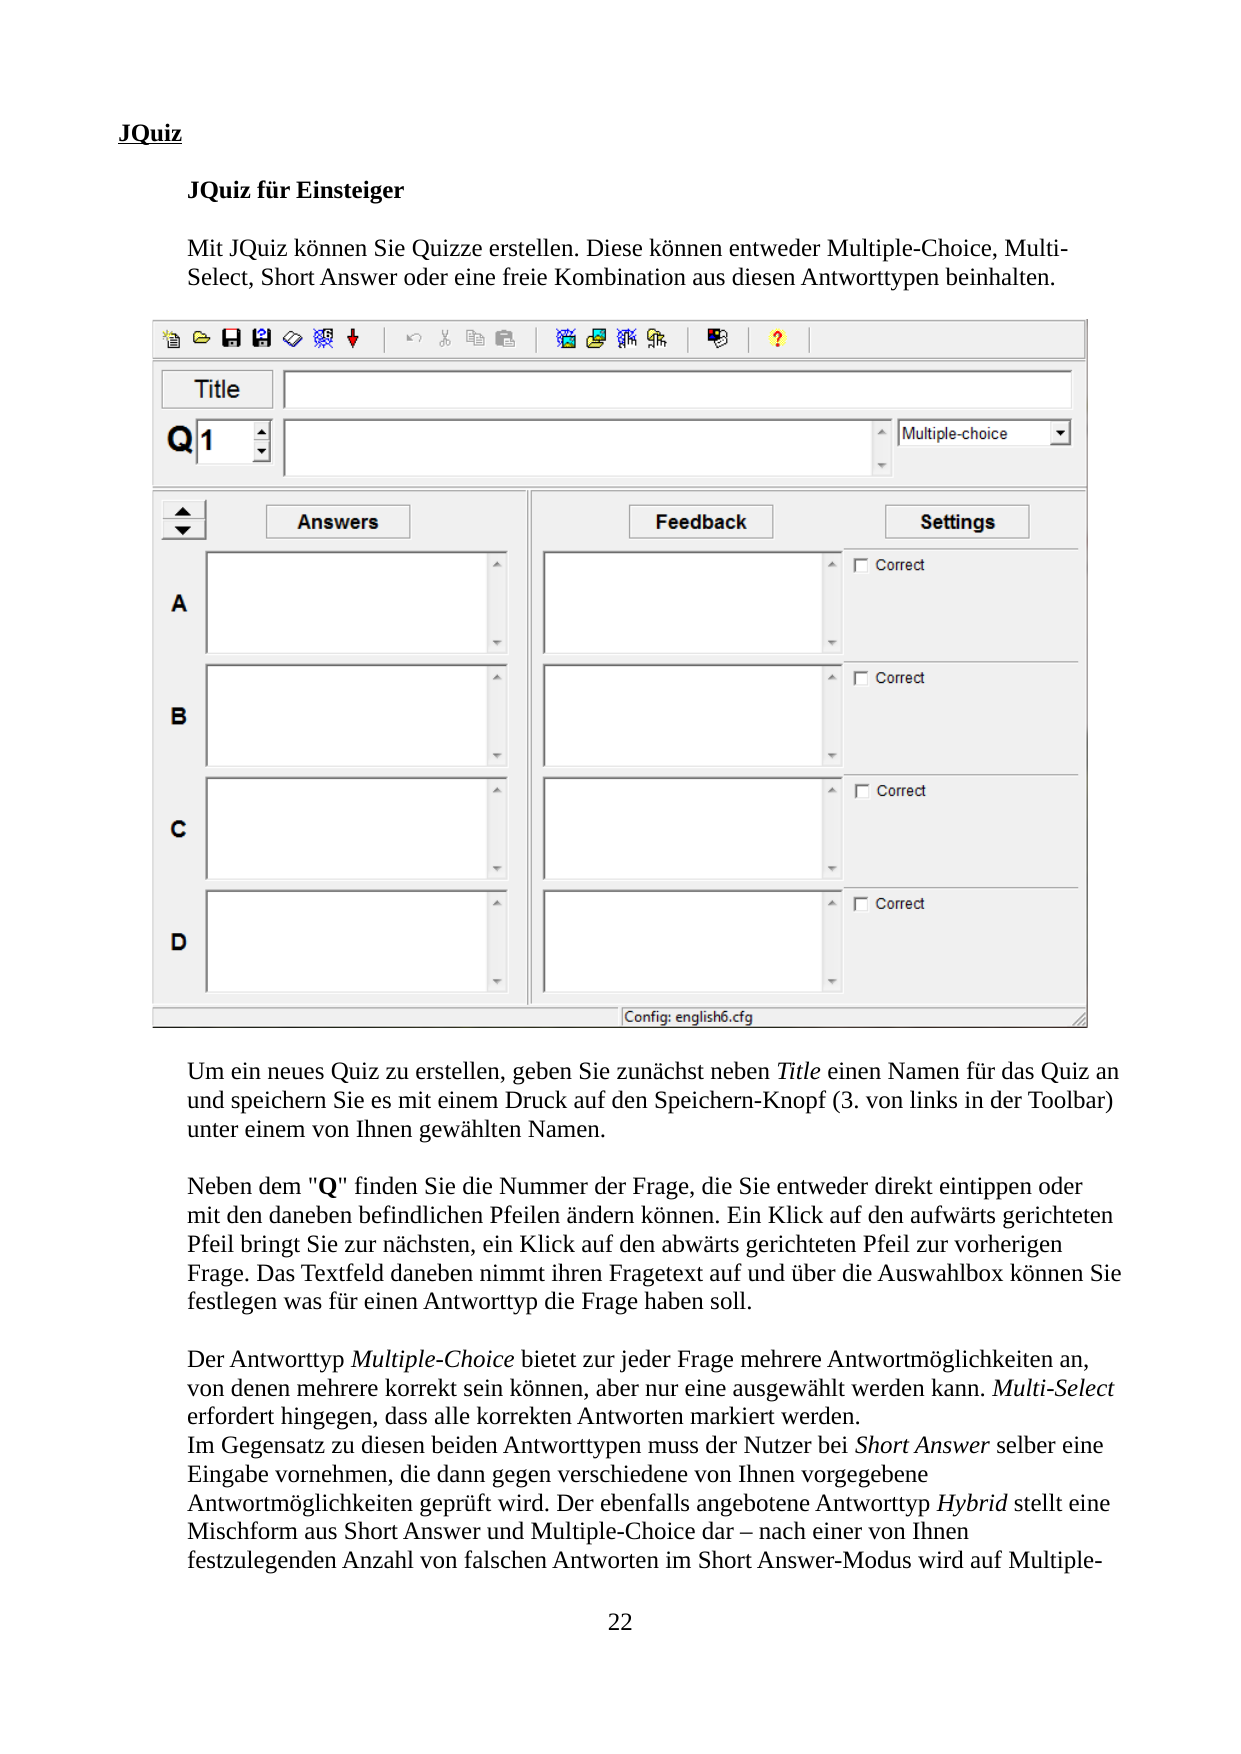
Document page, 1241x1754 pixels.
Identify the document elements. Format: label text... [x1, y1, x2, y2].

text Neben dem "Q" finden Sie die Nummer der Frage, die Sie entweder direkt eintippen oder mit den daneben befindlichen Pfeilen ändern können. Ein Klick auf den aufwärts gerichteten Pfeil bringt Sie zur nächsten, ein Klick auf den abwärts gerichteten Pfeil zur vorherigen Frage. Das Textfeld daneben nimmt ihren Fragetext auf und über die Auswahlbox können Sie festlegen was für einen Antworttyp die Frage haben soll. [187, 1171, 1122, 1315]
text Der Antworttyp Multiple-Choice bietet zur jeder Frage mehrere Antwortmöglichkeiten an, von denen mehrere korrekt sein können, aber nur eine ausgewählt werden kann. Multi-Select erfordert hingegen, dass alle korrekten Antworten markiert werden. [187, 1344, 1122, 1430]
text Mit JQuiz können Sie Quizze erstellen. Diese können entweder Multiple-Choice, Multi-Select, Short Answer oder eine freie Kombination aus diesen Antworttypen beinhalten. [187, 233, 1122, 291]
text Um ein neues Quiz zu erstellen, geben Sie zunächst neben Title einen Namen für das Quiz an und speichern Sie es mit einem Druck auf den Speichern-Knopf (3. von links in der Toolbar) unter einem von Ihnen gewählten Namen. [187, 1056, 1122, 1143]
text JQuiz für Einsteiger [187, 176, 1122, 204]
text Im Gegensatz zu diesen beiden Antworttypen muss der Nutzer bei Short Answer selber eine Eingabe vornehmen, die dann gegen verschiedene von Ihnen vorgegebene Antwortmöglichkeiten geprüft wird. Der ebenfalls angebotene Antworttyp Hybrid stellt eine Mischform aus Short Answer und Multiple-Choice dar – nach einer von Ihnen festzulegenden Anzahl von falschen Antworten im Short Answer-Modus wird auf Multiple- [187, 1430, 1122, 1574]
text JQuiz [118, 118, 1122, 147]
picture [152, 319, 1088, 1028]
